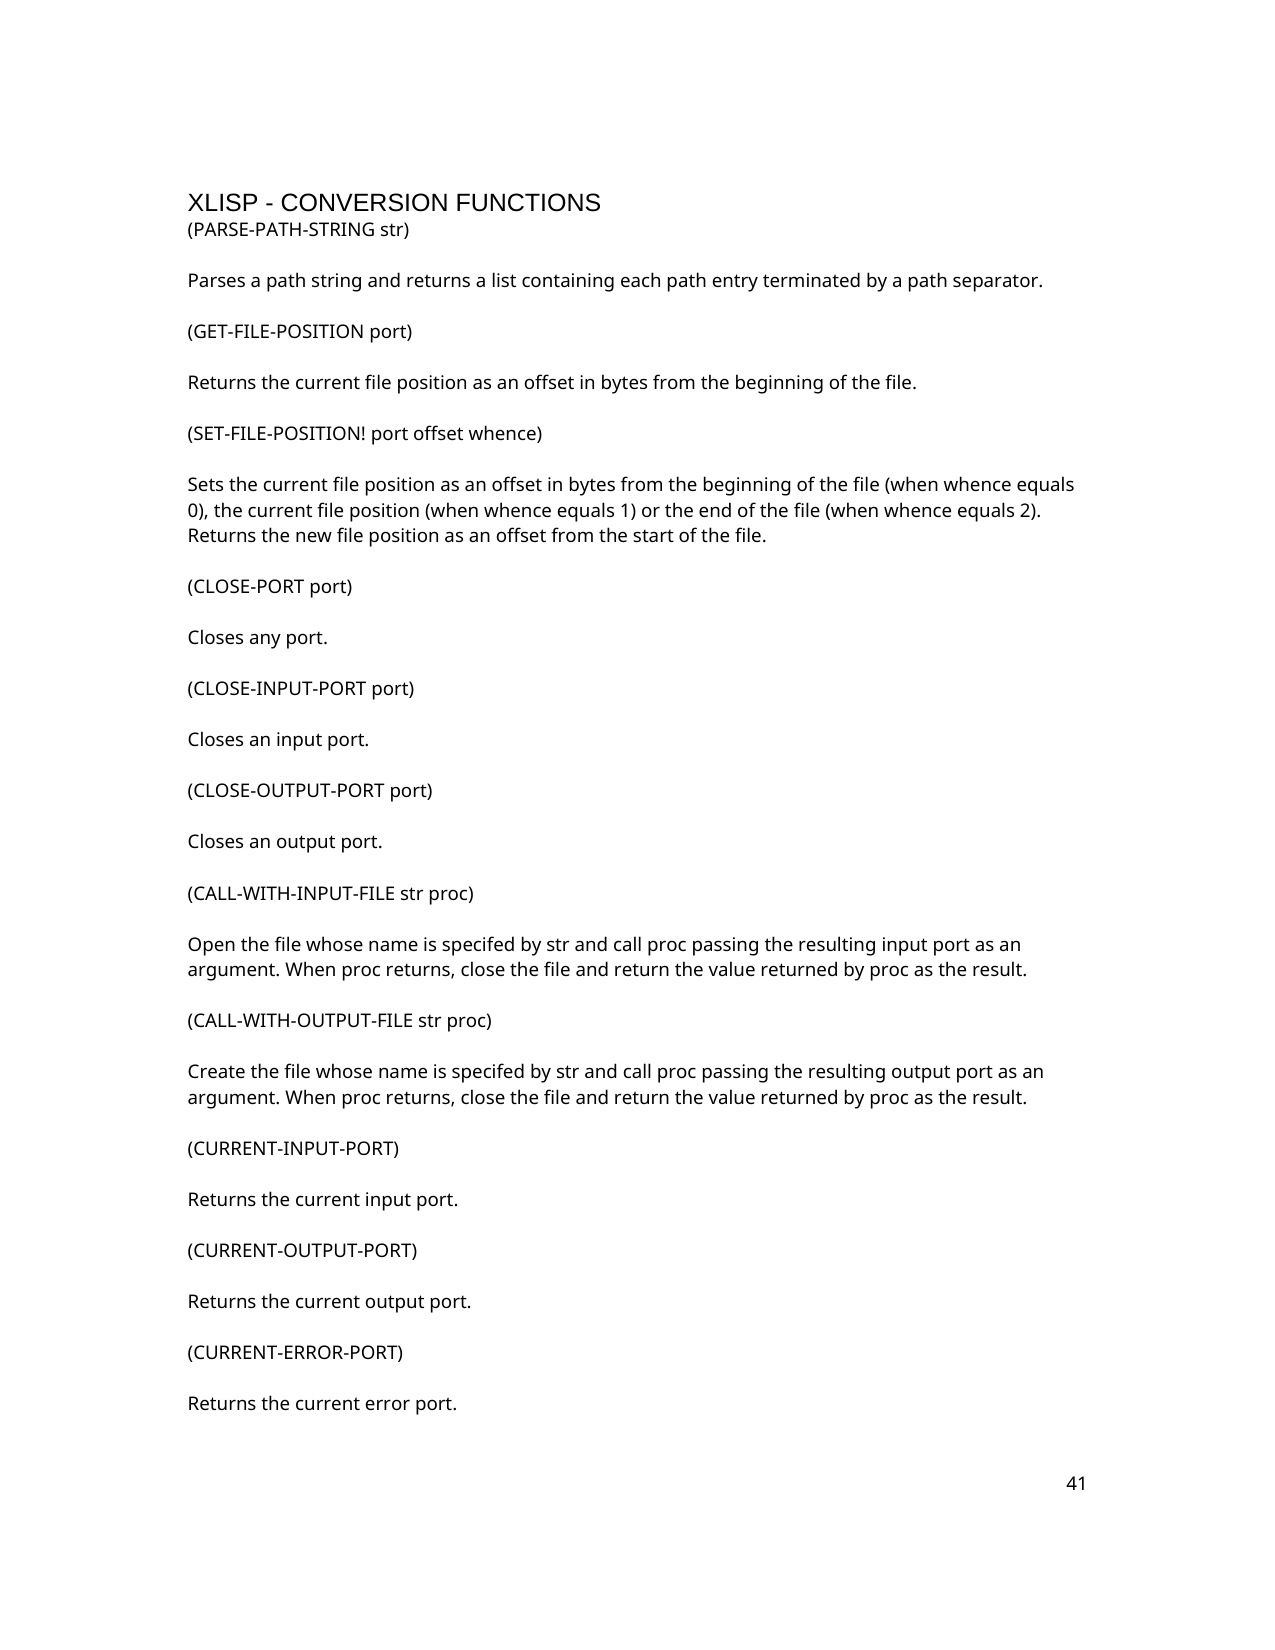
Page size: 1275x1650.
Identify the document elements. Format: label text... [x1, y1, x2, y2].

text (CURRENT-ERROR-PORT) [187, 1339, 1087, 1365]
text (CALL-WITH-INPUT-FILE str proc) [187, 880, 1087, 905]
text Open the file whose name is specifed by str and call proc passing the resulting input port as an argument. When proc returns, close the file and return the value returned by proc as the result. [187, 931, 1087, 982]
text (CALL-WITH-OUTPUT-FILE str proc) [187, 1007, 1087, 1033]
text Create the file whose name is specifed by str and call proc passing the resulting output port as an argument. When proc returns, close the file and return the value returned by proc as the result. [187, 1058, 1087, 1109]
text Returns the current error port. [187, 1390, 1087, 1416]
text (CLOSE-PORT port) [187, 573, 1087, 599]
text (PARSE-PATH-STRING str) [187, 216, 1087, 242]
text (CURRENT-OUTPUT-PORT) [187, 1237, 1087, 1263]
text (CURRENT-INPUT-PORT) [187, 1135, 1087, 1161]
text Closes any port. [187, 624, 1087, 650]
text (GET-FILE-POSITION port) [187, 318, 1087, 344]
text Sets the current file position as an offset in bytes from the beginning of the file (when whence equals 0), the current file position (when whence equals 1) or the end of the file (when whence equals 2). Returns the new file position as an offset from the start of the file. [187, 471, 1087, 548]
text Parses a path string and returns a list containing each path entry terminated by a path separator. [187, 267, 1087, 293]
text (CLOSE-INPUT-PORT port) [187, 676, 1087, 701]
text Closes an output port. [187, 829, 1087, 854]
text (SET-FILE-POSITION! port offset whence) [187, 420, 1087, 446]
text Returns the current file position as an offset in bytes from the beginning of the file. [187, 369, 1087, 395]
text (CLOSE-OUTPUT-PORT port) [187, 778, 1087, 803]
text Returns the current output port. [187, 1288, 1087, 1314]
text Closes an input port. [187, 727, 1087, 752]
text Returns the current input port. [187, 1186, 1087, 1212]
